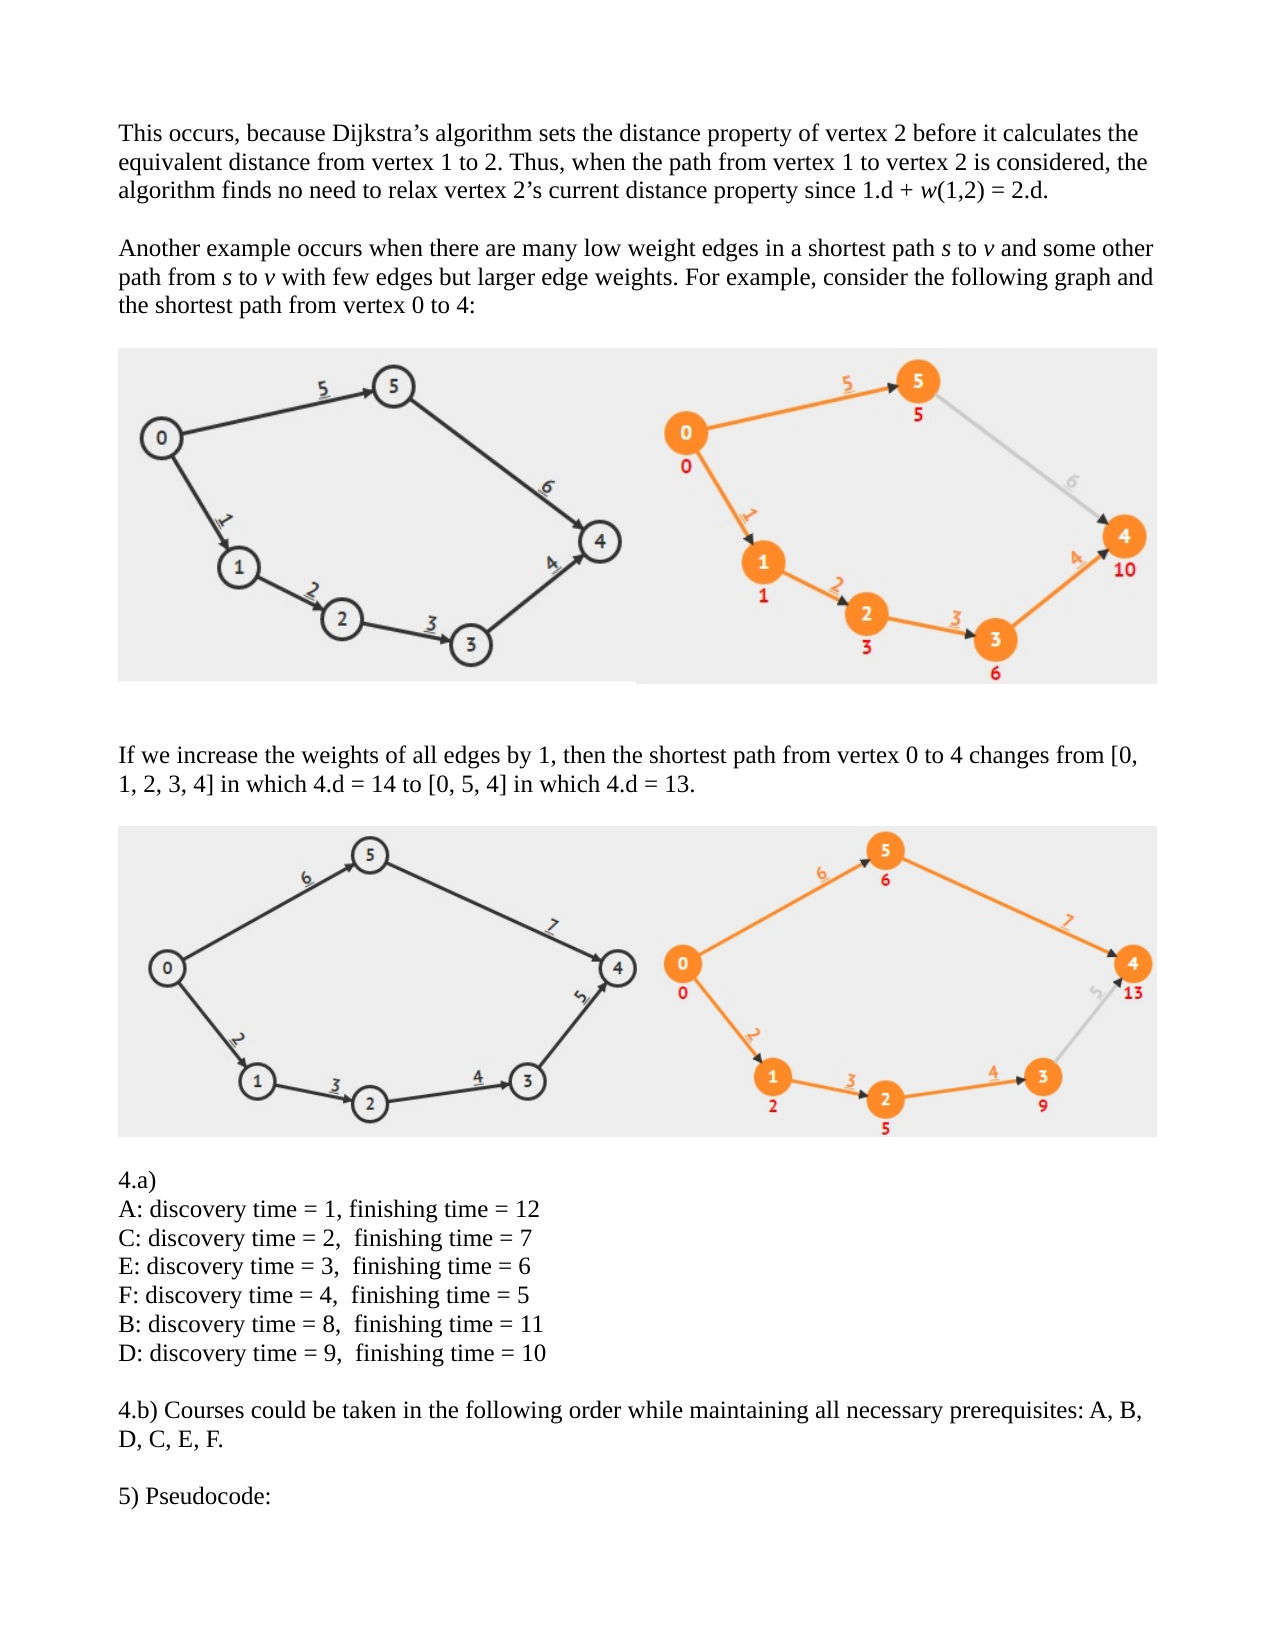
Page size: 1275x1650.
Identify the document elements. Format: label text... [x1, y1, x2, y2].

text If we increase the weights of all edges by 1, then the shortest path from vertex 0 to 4 changes from [0, 1, 2, 3, 4] in which 4.d = 14 to [0, 5, 4] in which 4.d = 13. [118, 741, 1157, 798]
text 4.b) Courses could be taken in the following order while maintaining all necessary prerequisites: A, B, D, C, E, F. [118, 1395, 1157, 1453]
text This occurs, because Dijkstra’s algorithm sets the distance property of vertex 2 before it calculates the equivalent distance from vertex 1 to 2. Thus, when the path from vertex 1 to vertex 2 is considered, the algorithm finds no need to relax vertex 2’s current distance property since 1.d + w(1,2) = 2.d. [118, 118, 1157, 204]
text D: discovery time = 9, finishing time = 10 [118, 1338, 1157, 1366]
text F: discovery time = 4, finishing time = 5 [118, 1280, 1157, 1309]
text B: discovery time = 8, finishing time = 11 [118, 1309, 1157, 1338]
picture [118, 348, 1157, 684]
text 4.a) [118, 1165, 1157, 1194]
text 5) Pseudocode: [118, 1481, 1157, 1510]
text C: discovery time = 2, finishing time = 7 [118, 1223, 1157, 1251]
text E: discovery time = 3, finishing time = 6 [118, 1251, 1157, 1280]
picture [118, 826, 1157, 1137]
text A: discovery time = 1, finishing time = 12 [118, 1194, 1157, 1223]
text Another example occurs when there are many low weight edges in a shortest path s to v and some other path from s to v with few edges but larger edge weights. For example, consider the following graph and the shortest path from vertex 0 to 4: [118, 233, 1157, 319]
